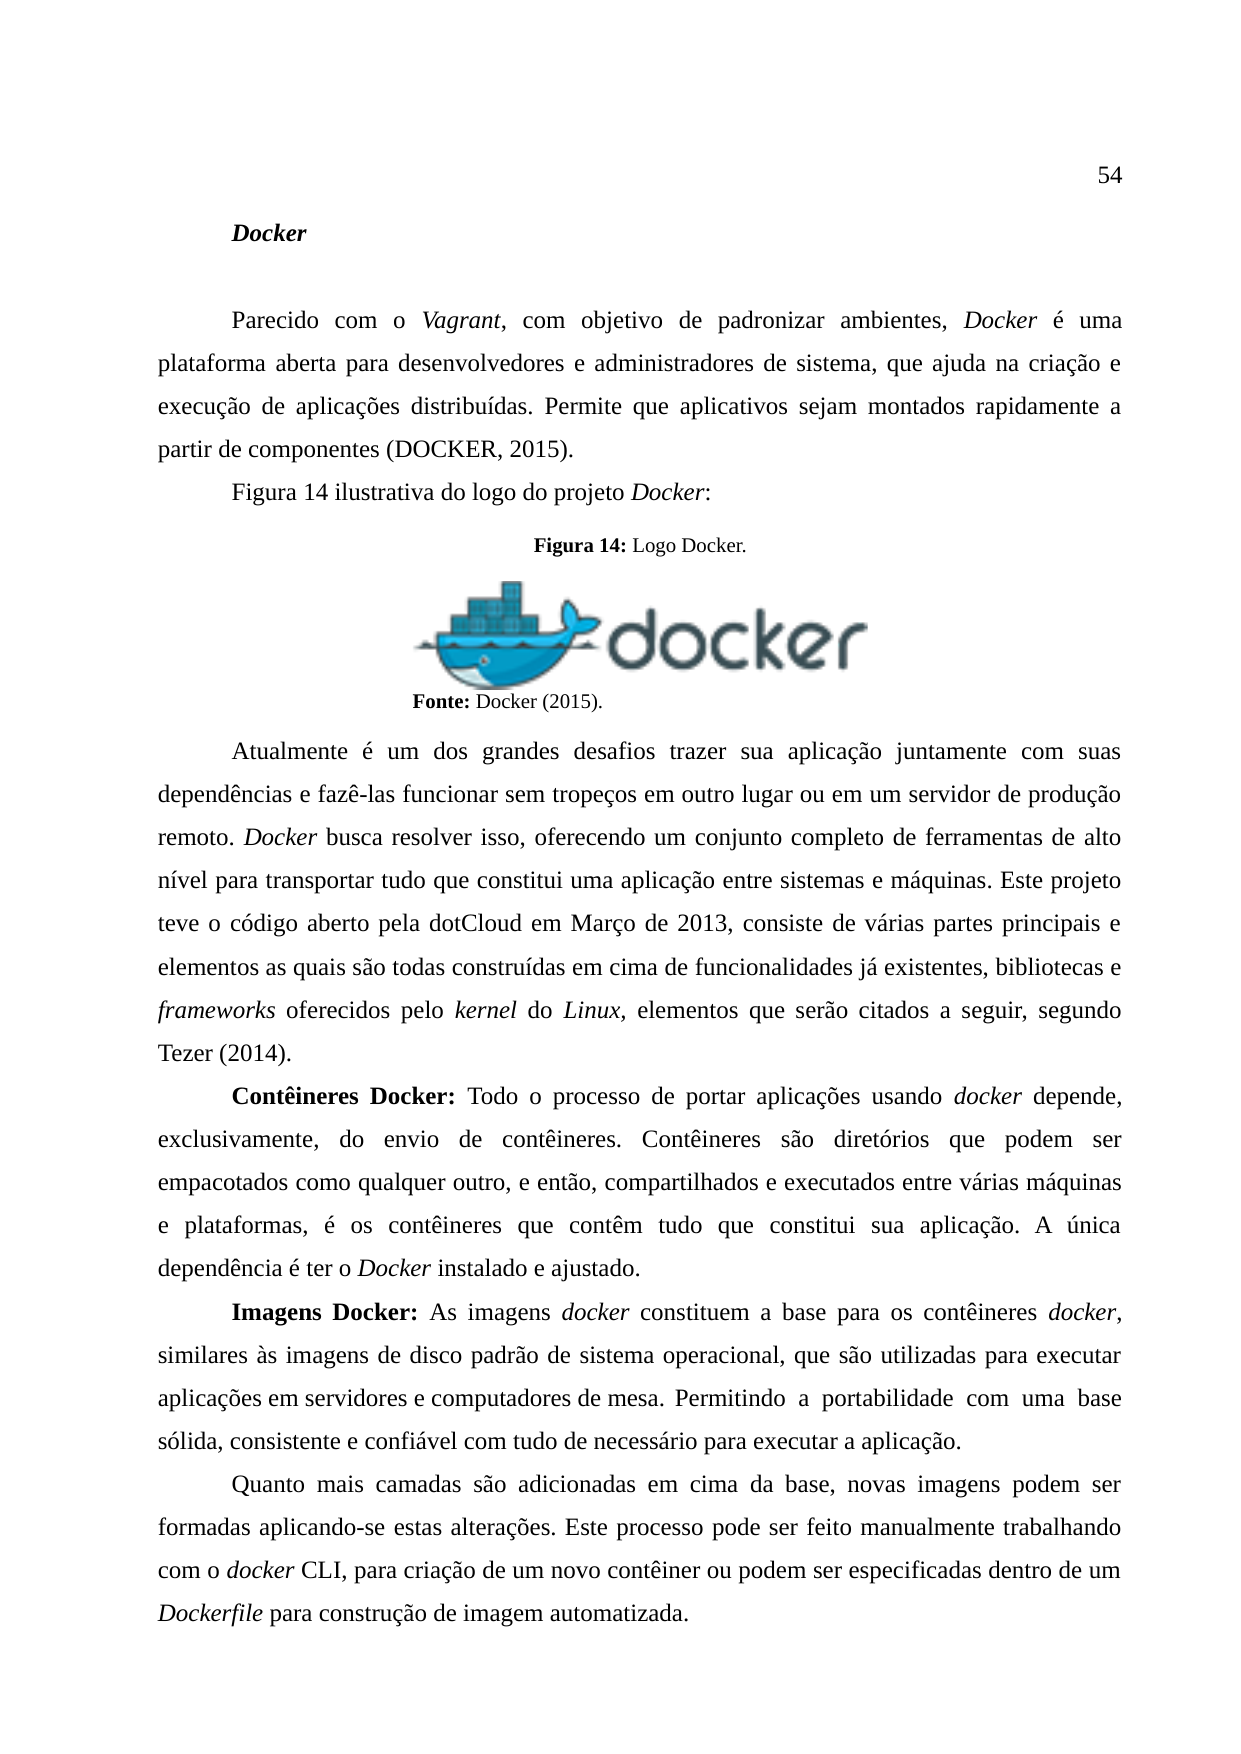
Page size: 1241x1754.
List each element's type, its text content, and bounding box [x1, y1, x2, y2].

text Docker [158, 218, 1122, 247]
text Figura 14 ilustrativa do logo do projeto Docker: [158, 477, 1122, 506]
text Parecido com o Vagrant, com objetivo de padronizar ambientes, Docker é uma plataforma aberta para desenvolvedores e administradores de sistema, que ajuda na criação e execução de aplicações distribuídas. Permite que aplicativos sejam montados rapidamente a partir de componentes (DOCKER, 2015). [158, 305, 1122, 463]
text Figura 14: Logo Docker. [412, 533, 868, 557]
text Imagens Docker: As imagens docker constituem a base para os contêineres docker, similares às imagens de disco padrão de sistema operacional, que são utilizadas para executar aplicações em servidores e computadores de mesa. Permitindo a portabilidade com uma base sólida, consistente e confiável com tudo de necessário para executar a aplicação. [158, 1297, 1122, 1455]
text Fonte: Docker (2015). [412, 690, 868, 713]
text Quanto mais camadas são adicionadas em cima da base, novas imagens podem ser formadas aplicando-se estas alterações. Este processo pode ser feito manualmente trabalhando com o docker CLI, para criação de um novo contêiner ou podem ser especificadas dentro de um Dockerfile para construção de imagem automatizada. [158, 1469, 1122, 1627]
picture [412, 581, 868, 690]
text Atualmente é um dos grandes desafios trazer sua aplicação juntamente com suas dependências e fazê-las funcionar sem tropeços em outro lugar ou em um servidor de produção remoto. Docker busca resolver isso, oferecendo um conjunto completo de ferramentas de alto nível para transportar tudo que constitui uma aplicação entre sistemas e máquinas. Este projeto teve o código aberto pela dotCloud em Março de 2013, consiste de várias partes principais e elementos as quais são todas construídas em cima de funcionalidades já existentes, bibliotecas e frameworks oferecidos pelo kernel do Linux, elementos que serão citados a seguir, segundo Tezer (2014). [158, 736, 1122, 1067]
text Contêineres Docker: Todo o processo de portar aplicações usando docker depende, exclusivamente, do envio de contêineres. Contêineres são diretórios que podem ser empacotados como qualquer outro, e então, compartilhados e executados entre várias máquinas e plataformas, é os contêineres que contêm tudo que constitui sua aplicação. A única dependência é ter o Docker instalado e ajustado. [158, 1081, 1122, 1282]
